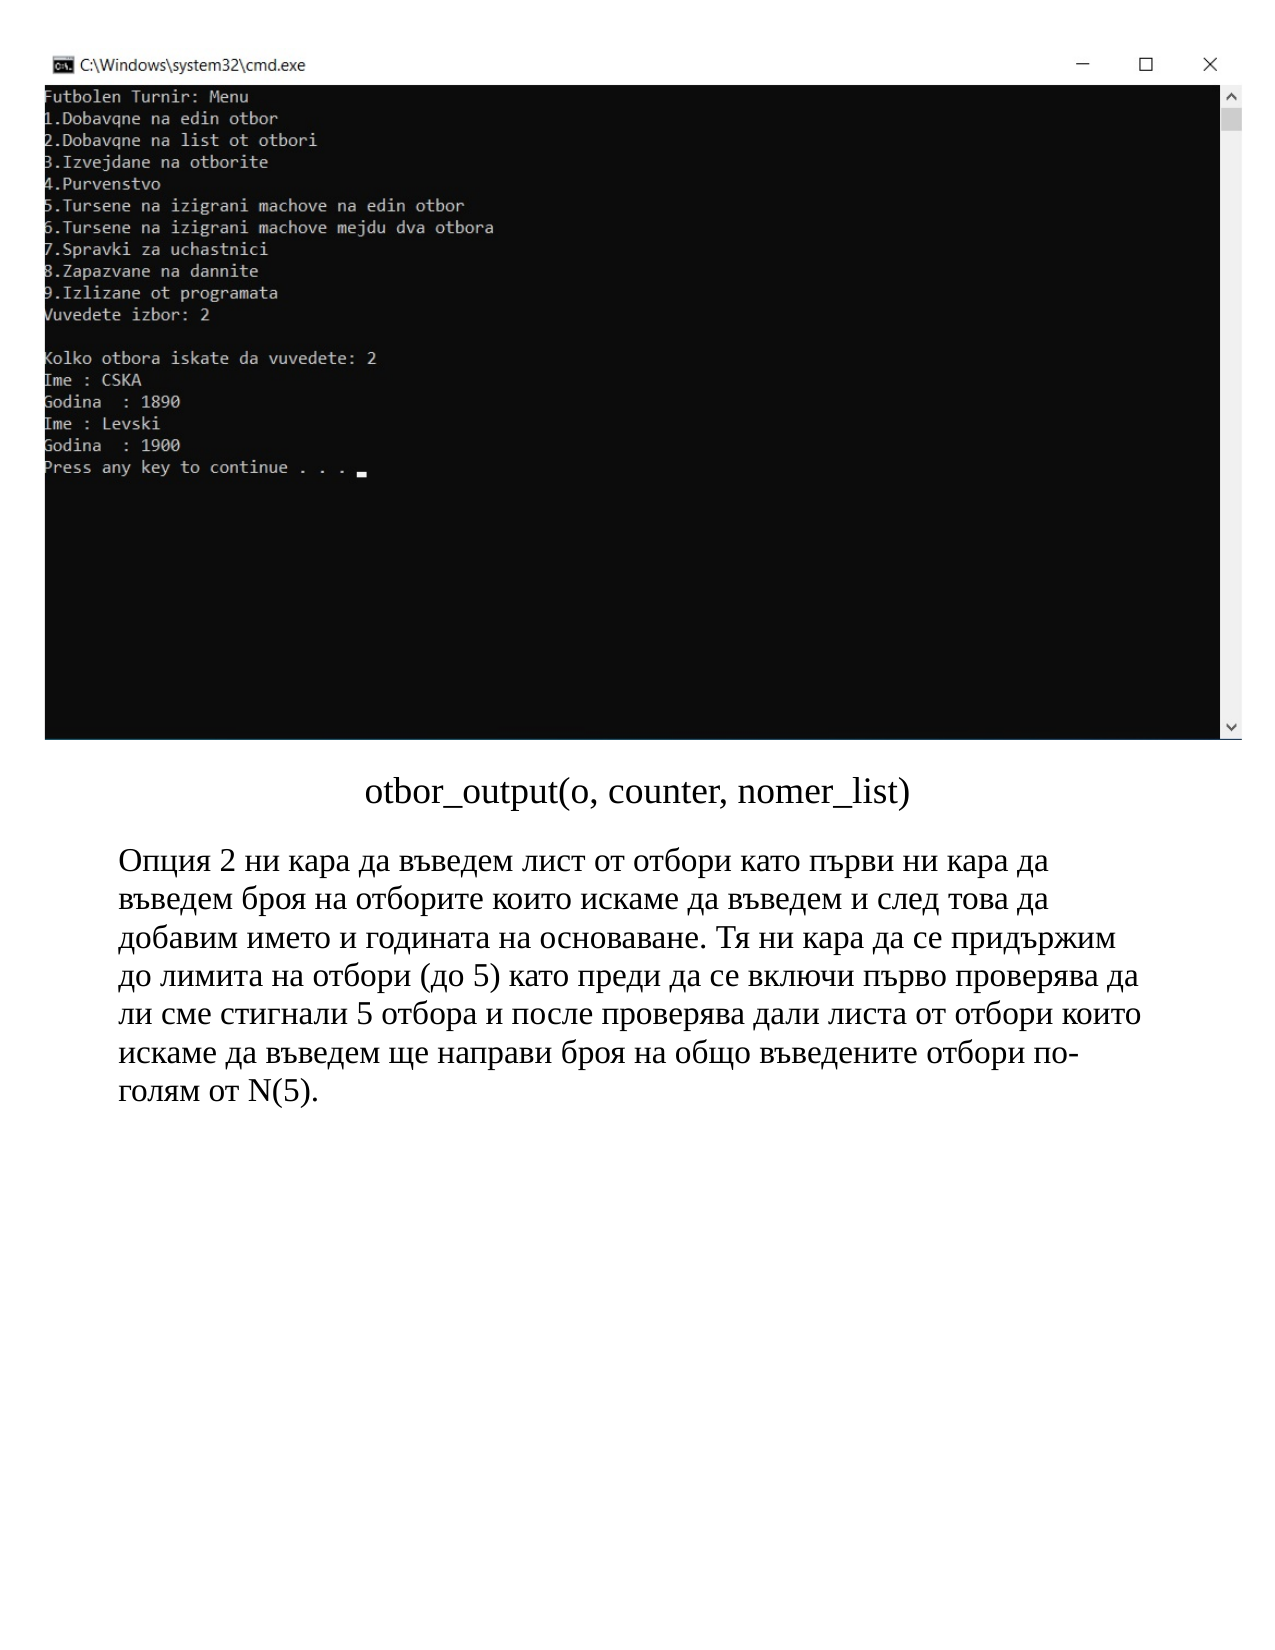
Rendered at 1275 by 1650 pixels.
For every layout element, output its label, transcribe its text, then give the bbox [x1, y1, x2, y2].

text otbor_output(o, counter, nomer_list) [118, 768, 1157, 812]
text Опция 2 ни кара да въведем лист от отбори като първи ни кара да въведем броя на отборите които искаме да въведем и след това да добавим името и годината на основаване. Тя ни кара да се придържим до лимита на отбори (до 5) като преди да се включи първо проверява да ли сме стигнали 5 отбора и после проверява дали листа от отбори които искаме да въведем ще направи броя на общо въведените отбори по-голям от N(5). [118, 840, 1157, 1109]
picture [44, 48, 1243, 740]
